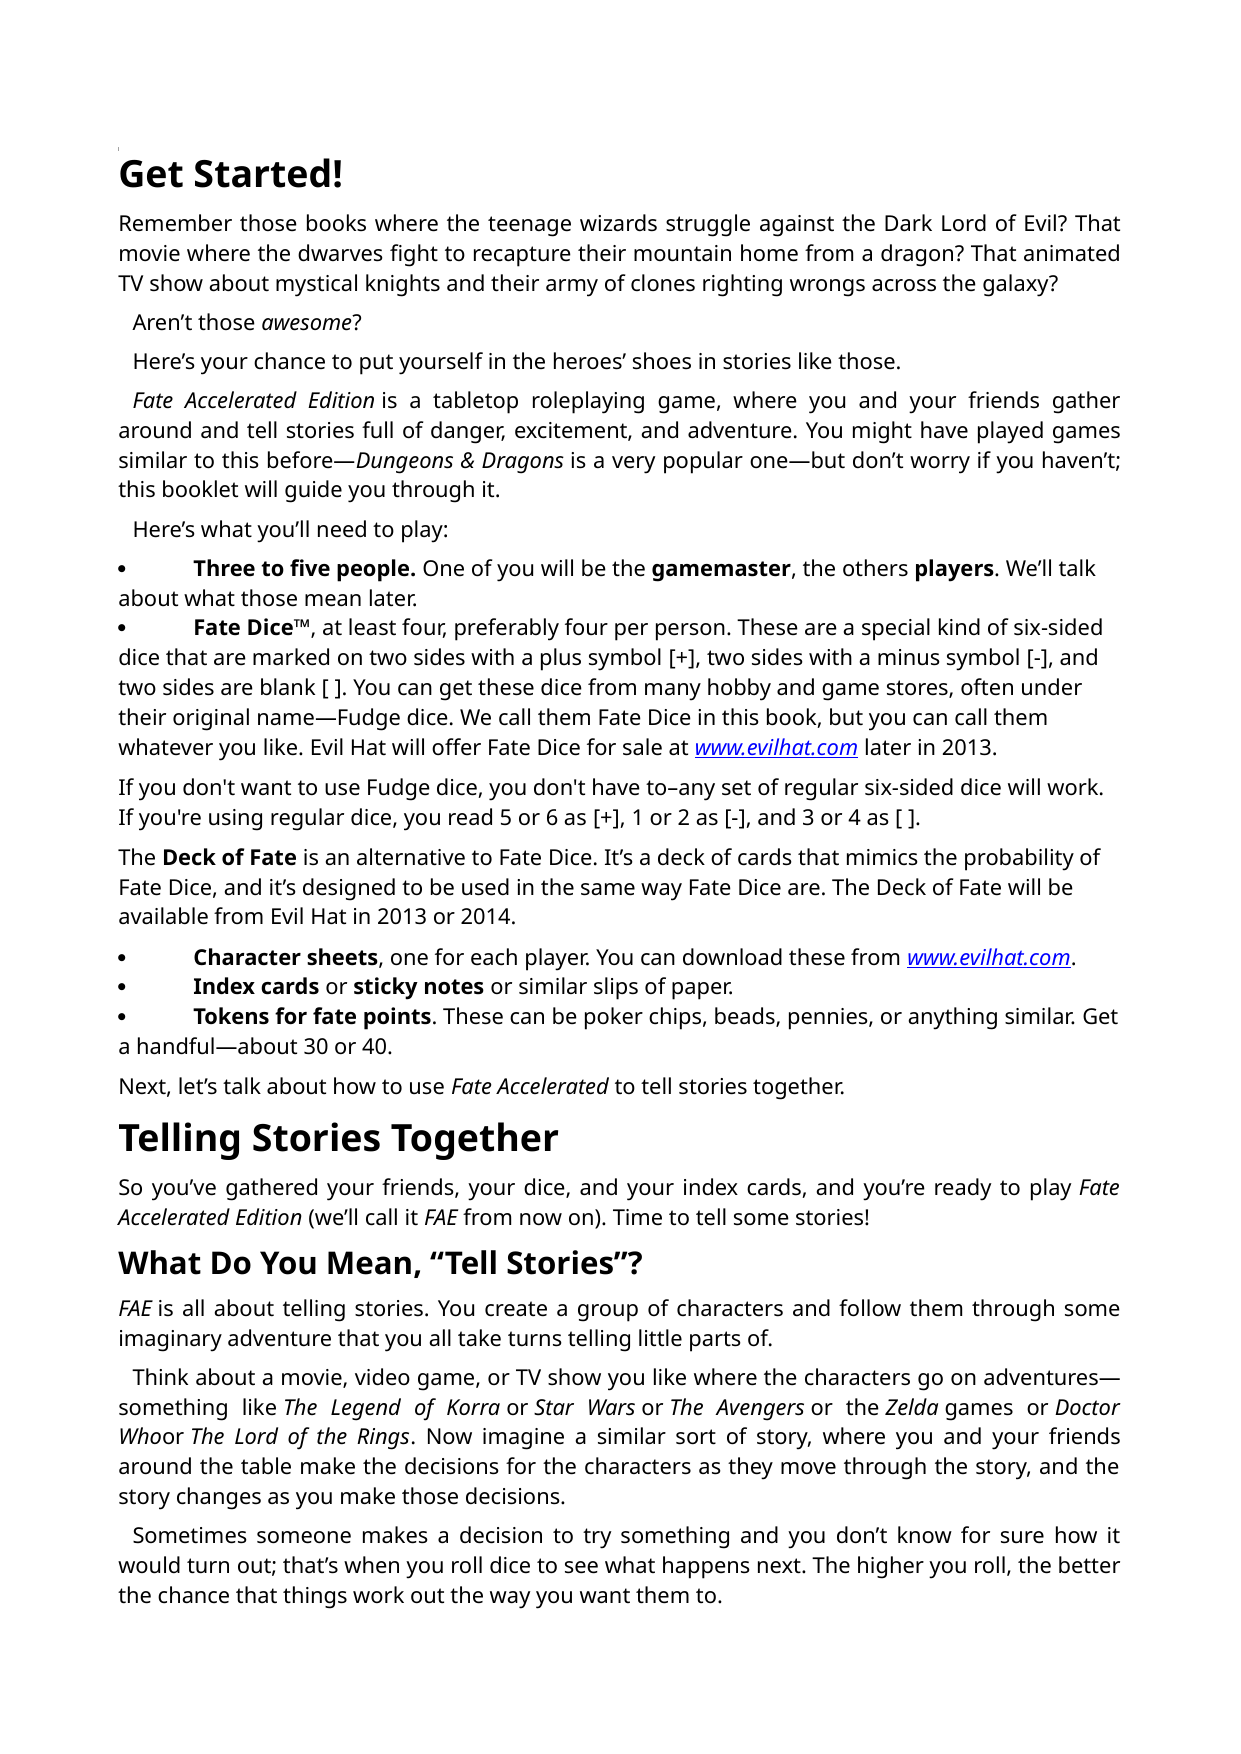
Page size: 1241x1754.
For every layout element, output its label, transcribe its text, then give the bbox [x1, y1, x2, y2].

text Think about a movie, video game, or TV show you like where the characters go on adventures—something like The Legend of Korra or Star Wars or The Avengers or the Zelda games or Doctor Whoor The Lord of the Rings. Now imagine a similar sort of story, where you and your friends around the table make the decisions for the characters as they move through the story, and the story changes as you make those decisions. [118, 1362, 1122, 1511]
text Aren’t those awesome? [118, 307, 1122, 337]
list Index cards or sticky notes or similar slips of paper. [118, 971, 1122, 1001]
list Character sheets, one for each player. You can download these from www.evilhat.com. [118, 942, 1122, 971]
subtitle What Do You Mean, “Tell Stories”? [118, 1241, 1122, 1283]
list Three to five people. One of you will be the gamemaster, the others players. We’ll talk about what those mean later. [118, 553, 1122, 612]
text Here’s your chance to put yourself in the heroes’ shoes in stories like those. [118, 346, 1122, 376]
text Remember those books where the teenage wizards struggle against the Dark Lord of Evil? That movie where the dwarves fight to recapture their mountain home from a dragon? That animated TV show about mystical knights and their army of clones righting wrongs across the galaxy? [118, 208, 1122, 297]
subtitle Telling Stories Together [118, 1111, 1122, 1162]
list Fate Dice™, at least four, preferably four per person. These are a special kind of six-sided dice that are marked on two sides with a plus symbol [+], two sides with a minus symbol [-], and two sides are blank [ ]. You can get these dice from many hobby and game stores, often under their original name—Fudge dice. We call them Fate Dice in this book, but you can call them whatever you like. Evil Hat will offer Fate Dice for sale at www.evilhat.com later in 2013. [118, 612, 1122, 761]
subtitle Get Started! [118, 148, 1122, 199]
text Sometimes someone makes a decision to try something and you don’t know for sure how it would turn out; that’s when you roll dice to see what happens next. The higher you roll, the better the chance that things work out the way you want them to. [118, 1520, 1122, 1609]
text The Deck of Fate is an alternative to Fate Dice. It’s a deck of cards that mimics the probability of Fate Dice, and it’s designed to be used in the same way Fate Dice are. The Deck of Fate will be available from Evil Hat in 2013 or 2014. [118, 842, 1122, 931]
list Tokens for fate points. These can be poker chips, beads, pennies, or anything similar. Get a handful—about 30 or 40. [118, 1001, 1122, 1061]
text So you’ve gathered your friends, your dice, and your index cards, and you’re ready to play Fate Accelerated Edition (we’ll call it FAE from now on). Time to tell some stories! [118, 1172, 1122, 1231]
text Here’s what you’ll need to play: [118, 514, 1122, 543]
text FAE is all about telling stories. You create a group of characters and follow them through some imaginary adventure that you all take turns telling little parts of. [118, 1293, 1122, 1352]
text Next, let’s talk about how to use Fate Accelerated to tell stories together. [118, 1071, 1122, 1101]
text Fate Accelerated Edition is a tabletop roleplaying game, where you and your friends gather around and tell stories full of danger, excitement, and adventure. You might have played games similar to this before—Dungeons & Dragons is a very popular one—but don’t worry if you haven’t; this booklet will guide you through it. [118, 385, 1122, 504]
text If you don't want to use Fudge dice, you don't have to–any set of regular six-sided dice will work. If you're using regular dice, you read 5 or 6 as [+], 1 or 2 as [-], and 3 or 4 as [ ]. [118, 772, 1122, 831]
